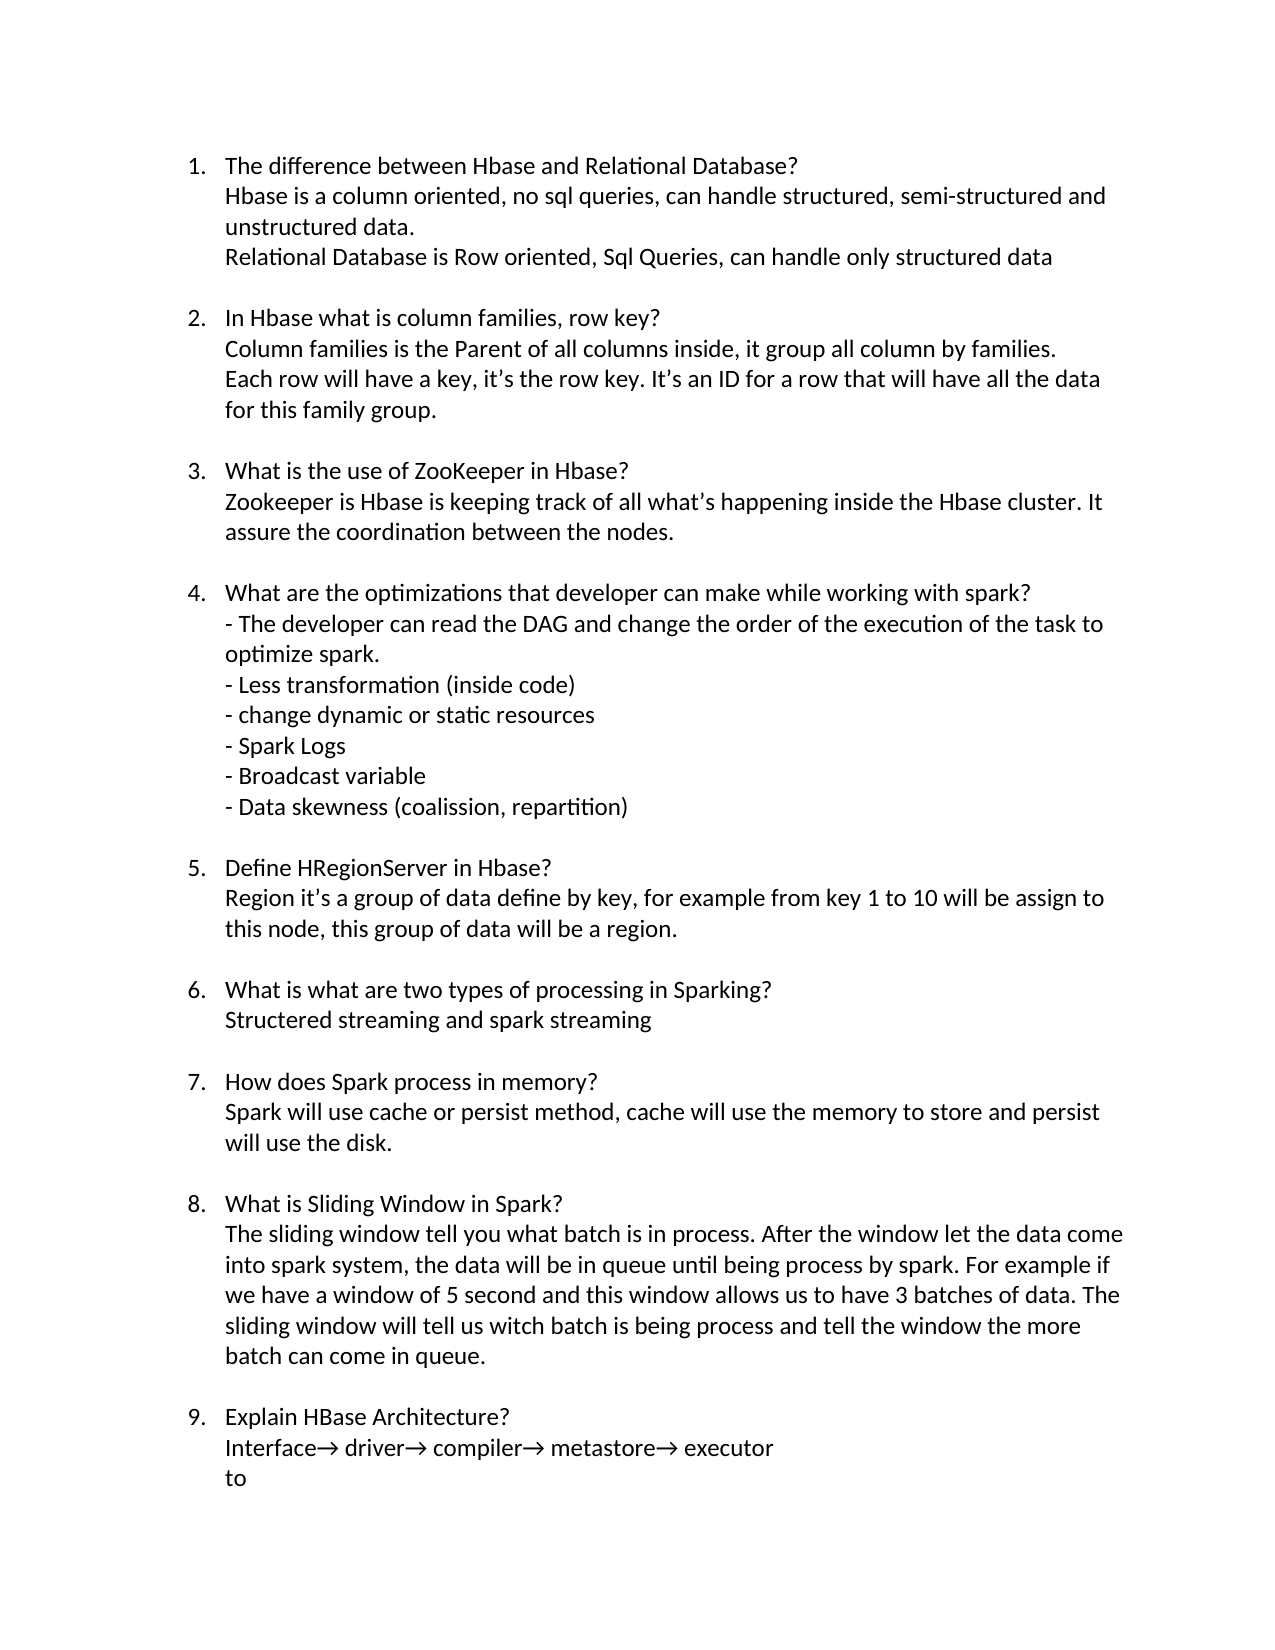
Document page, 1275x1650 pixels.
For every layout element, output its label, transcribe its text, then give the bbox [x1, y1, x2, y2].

list Structered streaming and spark streaming [187, 1004, 1125, 1035]
list How does Spark process in memory? [187, 1066, 1125, 1096]
list Hbase is a column oriented, no sql queries, can handle structured, semi-structured and unstructured data. [187, 181, 1125, 242]
list - Spark Logs [187, 730, 1125, 760]
list Explain HBase Architecture? [187, 1401, 1125, 1432]
list What is the use of ZooKeeper in Hbase? [187, 455, 1125, 486]
list Relational Database is Row oriented, Sql Queries, can handle only structured data [187, 242, 1125, 272]
list Zookeeper is Hbase is keeping track of all what’s happening inside the Hbase cluster. It assure the coordination between the nodes. [187, 486, 1125, 547]
list What are the optimizations that developer can make while working with spark? [187, 577, 1125, 608]
list Interface→ driver→ compiler→ metastore→ executor [187, 1432, 1125, 1462]
list Define HRegionServer in Hbase? [187, 852, 1125, 882]
list - Data skewness (coalission, repartition) [225, 791, 1125, 821]
list In Hbase what is column families, row key? [187, 303, 1125, 333]
list What is what are two types of processing in Sparking? [187, 974, 1125, 1004]
list - Broadcast variable [187, 760, 1125, 791]
list Spark will use cache or persist method, cache will use the memory to store and persist will use the disk. [187, 1096, 1125, 1157]
list What is Sliding Window in Spark? [187, 1188, 1125, 1218]
list Region it’s a group of data define by key, for example from key 1 to 10 will be assign to this node, this group of data will be a region. [187, 882, 1125, 943]
list Each row will have a key, it’s the row key. It’s an ID for a row that will have all the data for this family group. [187, 364, 1125, 425]
list The sliding window tell you what batch is in process. After the window let the data come into spark system, the data will be in queue until being process by spark. For example if we have a window of 5 second and this window allows us to have 3 batches of data. The sliding window will tell us witch batch is being process and tell the window the more batch can come in queue. [187, 1218, 1125, 1371]
list - Less transformation (inside code) [187, 669, 1125, 699]
list Column families is the Parent of all columns inside, it group all column by families. [187, 333, 1125, 364]
list - change dynamic or static resources [187, 699, 1125, 730]
list to [187, 1462, 1125, 1493]
list The difference between Hbase and Relational Database? [187, 150, 1125, 181]
list - The developer can read the DAG and change the order of the execution of the task to optimize spark. [187, 608, 1125, 669]
